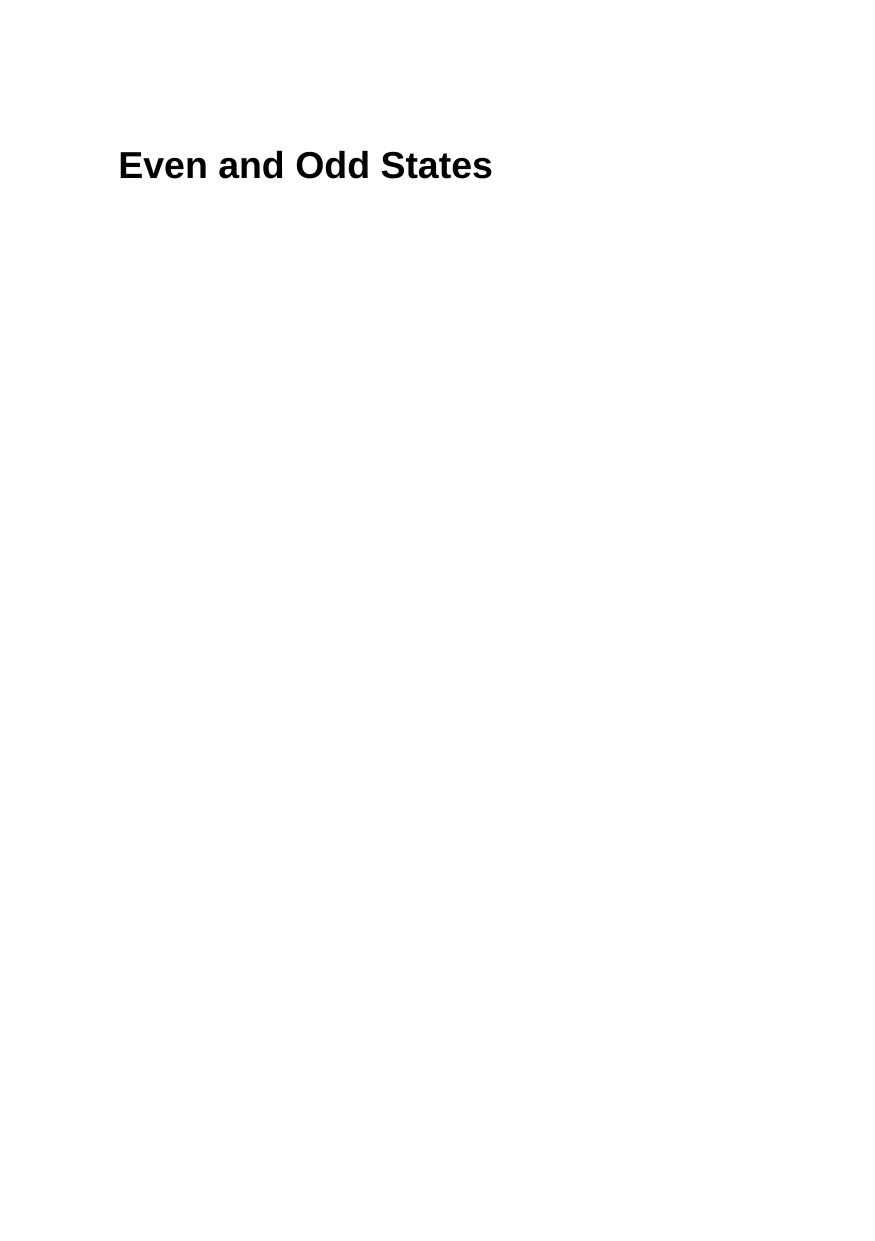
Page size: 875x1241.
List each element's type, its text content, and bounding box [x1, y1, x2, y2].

subtitle Even and Odd States [118, 143, 756, 186]
